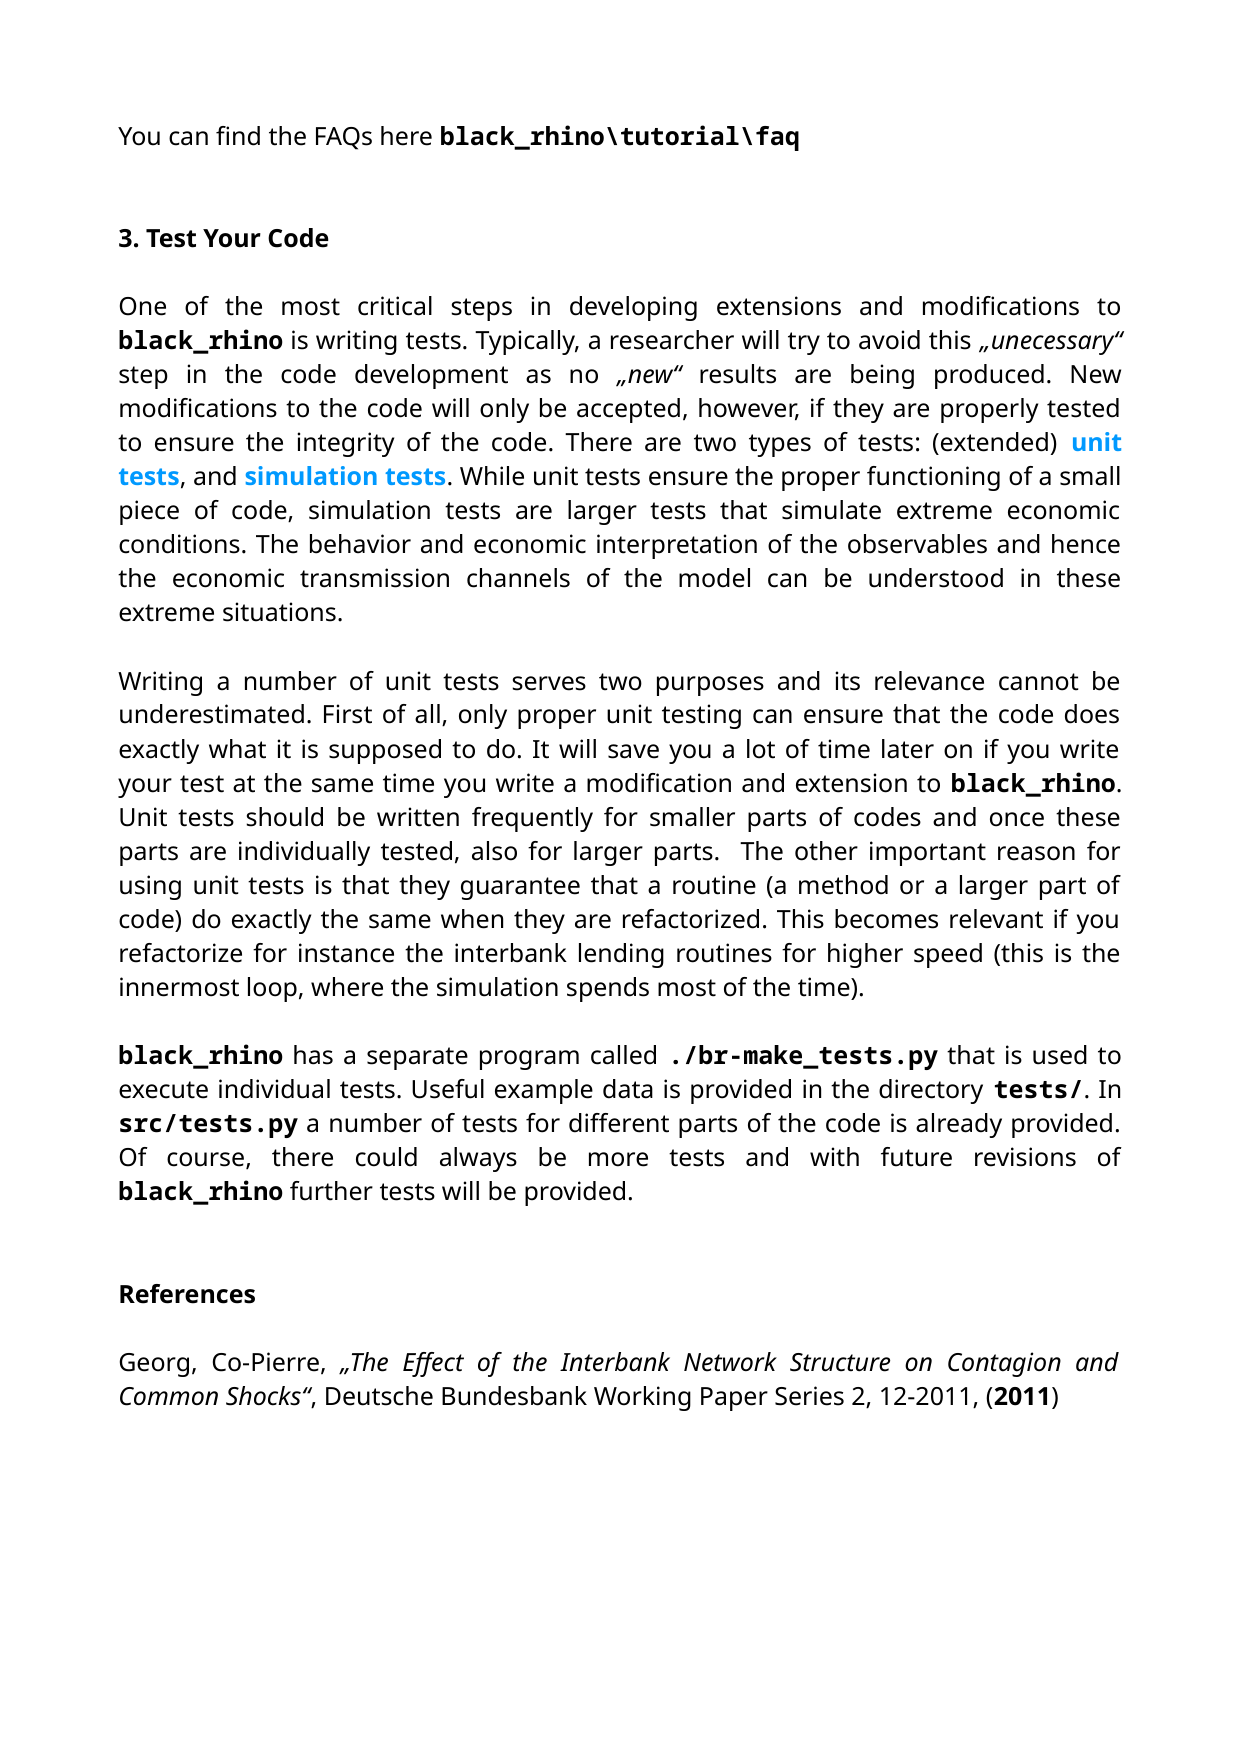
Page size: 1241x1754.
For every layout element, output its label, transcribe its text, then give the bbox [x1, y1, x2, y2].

text References [118, 1276, 1122, 1310]
text Georg, Co-Pierre, „The Effect of the Interbank Network Structure on Contagion and Common Shocks“, Deutsche Bundesbank Working Paper Series 2, 12-2011, (2011) [118, 1344, 1122, 1412]
text black_rhino has a separate program called ./br-make_tests.py that is used to execute individual tests. Useful example data is provided in the directory tests/. In src/tests.py a number of tests for different parts of the code is already provided. Of course, there could always be more tests and with future revisions of black_rhino further tests will be provided. [118, 1038, 1122, 1208]
text You can find the FAQs here black_rhino\tutorial\faq [118, 118, 1122, 152]
text One of the most critical steps in developing extensions and modifications to black_rhino is writing tests. Typically, a researcher will try to avoid this „unecessary“ step in the code development as no „new“ results are being produced. New modifications to the code will only be accepted, however, if they are properly tested to ensure the integrity of the code. There are two types of tests: (extended) unit tests, and simulation tests. While unit tests ensure the proper functioning of a small piece of code, simulation tests are larger tests that simulate extreme economic conditions. The behavior and economic interpretation of the observables and hence the economic transmission channels of the model can be understood in these extreme situations. [118, 288, 1122, 629]
text Writing a number of unit tests serves two purposes and its relevance cannot be underestimated. First of all, only proper unit testing can ensure that the code does exactly what it is supposed to do. It will save you a lot of time later on if you write your test at the same time you write a modification and extension to black_rhino. Unit tests should be written frequently for smaller parts of codes and once these parts are individually tested, also for larger parts. The other important reason for using unit tests is that they guarantee that a routine (a method or a larger part of code) do exactly the same when they are refactorized. This becomes relevant if you refactorize for instance the interbank lending routines for higher speed (this is the innermost loop, where the simulation spends most of the time). [118, 663, 1122, 1004]
text 3. Test Your Code [118, 220, 1122, 254]
